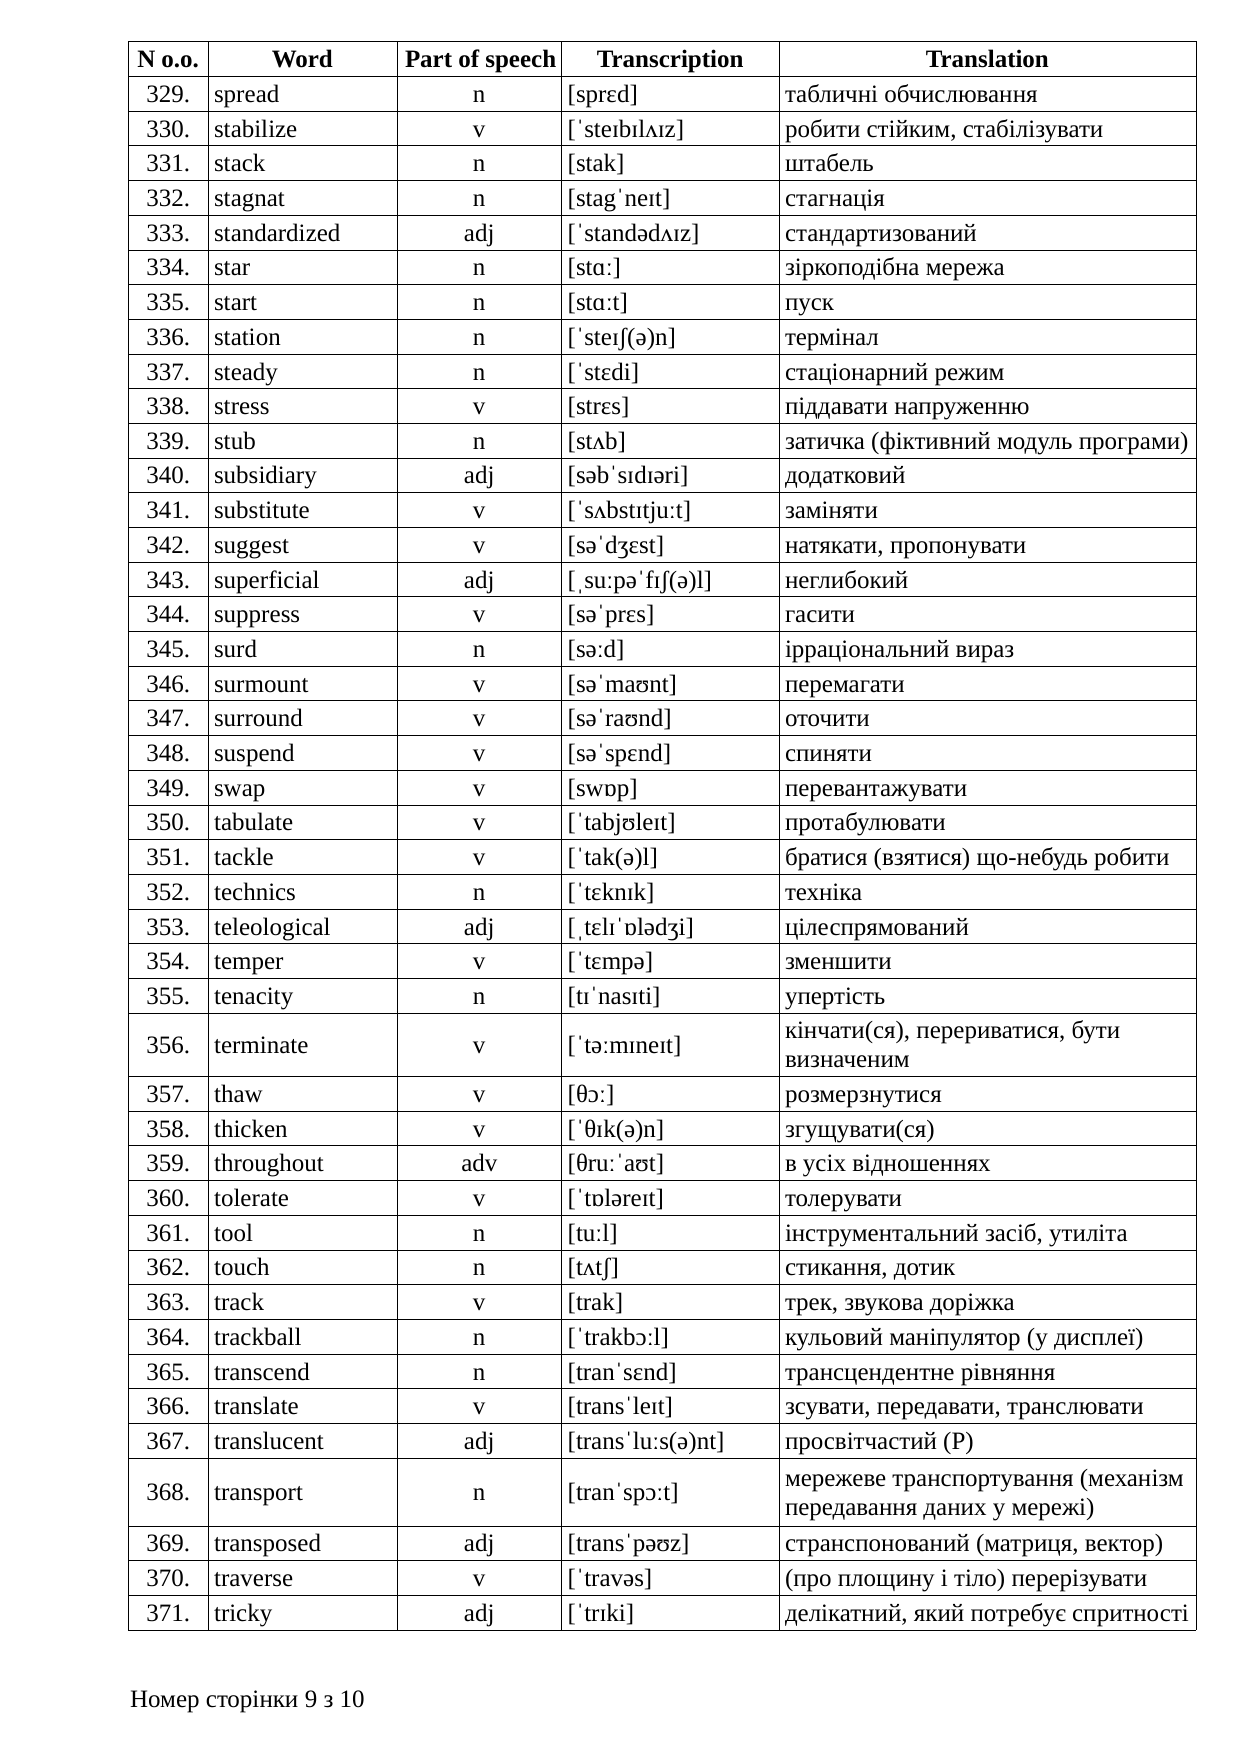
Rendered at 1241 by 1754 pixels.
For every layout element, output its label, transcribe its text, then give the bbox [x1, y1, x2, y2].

table_cell [ˈtɒləreɪt] [562, 1181, 779, 1215]
table_cell trackball [209, 1320, 397, 1353]
table_cell suspend [209, 736, 397, 770]
table_cell [ˈsʌbstɪtjuːt] [562, 493, 779, 527]
table_cell 362. [129, 1251, 208, 1284]
table_cell start [209, 285, 397, 319]
table_cell transposed [209, 1527, 397, 1560]
table_cell 342. [129, 528, 208, 562]
table_cell n [398, 320, 561, 353]
table_cell 345. [129, 632, 208, 666]
table_cell 363. [129, 1285, 208, 1319]
table_cell n [398, 1320, 561, 1353]
table_cell standardized [209, 216, 397, 249]
table_cell ірраціональний вираз [780, 632, 1196, 666]
table_cell adj [398, 1596, 561, 1629]
table_cell 355. [129, 979, 208, 1013]
table_cell [stagˈneɪt] [562, 181, 779, 215]
table_cell штабель [780, 146, 1196, 180]
table_cell трек, звукова доріжка [780, 1285, 1196, 1319]
table_cell [stʌb] [562, 424, 779, 458]
table_cell 352. [129, 875, 208, 908]
table_cell v [398, 701, 561, 735]
table_cell technics [209, 875, 397, 908]
table_cell stagnat [209, 181, 397, 215]
table_cell tricky [209, 1596, 397, 1629]
table_cell station [209, 320, 397, 353]
table_cell пуск [780, 285, 1196, 319]
table_cell термінал [780, 320, 1196, 353]
table_cell v [398, 493, 561, 527]
table_cell 358. [129, 1112, 208, 1145]
table_header Word [209, 42, 397, 76]
table_cell заміняти [780, 493, 1196, 527]
table_cell [ˈtak(ə)l] [562, 840, 779, 874]
table_cell transport [209, 1459, 397, 1526]
table_cell v [398, 1181, 561, 1215]
table_cell traverse [209, 1561, 397, 1595]
table_cell кульовий маніпулятор (у дисплеї) [780, 1320, 1196, 1353]
table_cell трансцендентне рівняння [780, 1355, 1196, 1388]
table_cell 340. [129, 459, 208, 492]
table_cell 339. [129, 424, 208, 458]
table_cell track [209, 1285, 397, 1319]
table_cell 369. [129, 1527, 208, 1560]
table_cell [səˈmaʊnt] [562, 667, 779, 700]
table_cell v [398, 528, 561, 562]
table_cell translate [209, 1389, 397, 1423]
table_cell [ˈθɪk(ə)n] [562, 1112, 779, 1145]
table_cell n [398, 146, 561, 180]
table_cell n [398, 979, 561, 1013]
table_cell stub [209, 424, 397, 458]
table_cell v [398, 1285, 561, 1319]
table_cell 361. [129, 1216, 208, 1249]
table_cell гасити [780, 597, 1196, 631]
table_cell surround [209, 701, 397, 735]
table_cell 348. [129, 736, 208, 770]
table_cell n [398, 632, 561, 666]
table_cell stack [209, 146, 397, 180]
table_cell в усіх відношеннях [780, 1146, 1196, 1180]
table_cell [ˌtɛlɪˈɒlədʒi] [562, 910, 779, 943]
table_cell [tɪˈnasɪti] [562, 979, 779, 1013]
table_cell [θruːˈaʊt] [562, 1146, 779, 1180]
table_cell 365. [129, 1355, 208, 1388]
table_cell делікатний, який потребує спритності [780, 1596, 1196, 1629]
table_cell перемагати [780, 667, 1196, 700]
table_cell transcend [209, 1355, 397, 1388]
table_cell зсувати, передавати, транслювати [780, 1389, 1196, 1423]
table_cell v [398, 944, 561, 978]
table_cell 366. [129, 1389, 208, 1423]
table_cell 333. [129, 216, 208, 249]
table_cell n [398, 1459, 561, 1526]
table_cell [səːd] [562, 632, 779, 666]
table_cell 338. [129, 389, 208, 423]
table_cell 368. [129, 1459, 208, 1526]
table_cell 359. [129, 1146, 208, 1180]
table_cell 331. [129, 146, 208, 180]
table_cell steady [209, 355, 397, 388]
table_cell 347. [129, 701, 208, 735]
table_cell [stɑːt] [562, 285, 779, 319]
table_cell зменшити [780, 944, 1196, 978]
table_cell throughout [209, 1146, 397, 1180]
table_cell [sprɛd] [562, 77, 779, 111]
table_cell surd [209, 632, 397, 666]
table_cell 343. [129, 563, 208, 596]
table_cell табличні обчислювання [780, 77, 1196, 111]
table_cell стаціонарний режим [780, 355, 1196, 388]
table_cell 344. [129, 597, 208, 631]
table_cell 337. [129, 355, 208, 388]
table_cell [tʌtʃ] [562, 1251, 779, 1284]
table_cell v [398, 1112, 561, 1145]
table_cell n [398, 251, 561, 284]
table_cell [strɛs] [562, 389, 779, 423]
table_cell спиняти [780, 736, 1196, 770]
table_cell [tranˈsɛnd] [562, 1355, 779, 1388]
table_cell superficial [209, 563, 397, 596]
table_cell розмерзнутися [780, 1077, 1196, 1111]
table_cell (про площину і тіло) перерізувати [780, 1561, 1196, 1595]
table_cell братися (взятися) що-небудь робити [780, 840, 1196, 874]
table_cell 334. [129, 251, 208, 284]
table_cell інструментальний засіб, утиліта [780, 1216, 1196, 1249]
table_cell n [398, 285, 561, 319]
table_cell n [398, 1216, 561, 1249]
table_cell thicken [209, 1112, 397, 1145]
table_cell v [398, 112, 561, 145]
table_cell странспонований (матриця, вектор) [780, 1527, 1196, 1560]
table_cell [səˈspɛnd] [562, 736, 779, 770]
table_cell додатковий [780, 459, 1196, 492]
table_cell кінчати(ся), перериватися, бути визначеним [780, 1014, 1196, 1076]
table_cell [ˈsteɪbɪlʌɪz] [562, 112, 779, 145]
table_cell піддавати напруженню [780, 389, 1196, 423]
table_cell adj [398, 1527, 561, 1560]
table_cell v [398, 840, 561, 874]
table_cell [ˈsteɪʃ(ə)n] [562, 320, 779, 353]
table_cell suggest [209, 528, 397, 562]
table_cell 350. [129, 806, 208, 839]
table_cell згущувати(ся) [780, 1112, 1196, 1145]
table_cell adj [398, 459, 561, 492]
table_cell 330. [129, 112, 208, 145]
table_cell перевантажувати [780, 771, 1196, 804]
table_cell v [398, 1014, 561, 1076]
table_header Transcription [562, 42, 779, 76]
table_cell стагнація [780, 181, 1196, 215]
table_cell [ˈtəːmɪneɪt] [562, 1014, 779, 1076]
table_cell v [398, 1389, 561, 1423]
table_cell стандартизований [780, 216, 1196, 249]
table_cell мережеве транспортування (механізм передавання даних у мережі) [780, 1459, 1196, 1526]
table_cell [ˈtrɪki] [562, 1596, 779, 1629]
table_cell tabulate [209, 806, 397, 839]
table_cell 336. [129, 320, 208, 353]
table_cell просвітчастий (P) [780, 1424, 1196, 1458]
table_cell 354. [129, 944, 208, 978]
table_cell adj [398, 910, 561, 943]
table_cell неглибокий [780, 563, 1196, 596]
table_cell stabilize [209, 112, 397, 145]
table_cell [səˈdʒɛst] [562, 528, 779, 562]
table_cell translucent [209, 1424, 397, 1458]
table_cell tool [209, 1216, 397, 1249]
table_cell n [398, 424, 561, 458]
table_cell [trak] [562, 1285, 779, 1319]
table_cell 360. [129, 1181, 208, 1215]
table_cell робити стійким, стабілізувати [780, 112, 1196, 145]
table_cell v [398, 667, 561, 700]
table_header Translation [780, 42, 1196, 76]
table_cell n [398, 1251, 561, 1284]
table_cell v [398, 771, 561, 804]
table_cell tackle [209, 840, 397, 874]
table_cell натякати, пропонувати [780, 528, 1196, 562]
table_cell [tranˈspɔːt] [562, 1459, 779, 1526]
table_cell 349. [129, 771, 208, 804]
table_cell tenacity [209, 979, 397, 1013]
table_cell цілеспрямований [780, 910, 1196, 943]
table_cell [transˈluːs(ə)nt] [562, 1424, 779, 1458]
table_cell adj [398, 216, 561, 249]
table_cell adj [398, 1424, 561, 1458]
table_cell subsidiary [209, 459, 397, 492]
table_cell v [398, 736, 561, 770]
table_cell [ˈtabjʊleɪt] [562, 806, 779, 839]
table_cell swap [209, 771, 397, 804]
table_cell [ˈtrakbɔːl] [562, 1320, 779, 1353]
table_cell оточити [780, 701, 1196, 735]
table_cell [səˈraʊnd] [562, 701, 779, 735]
table_cell tolerate [209, 1181, 397, 1215]
table_cell 351. [129, 840, 208, 874]
table_cell terminate [209, 1014, 397, 1076]
table_cell [ˌsuːpəˈfɪʃ(ə)l] [562, 563, 779, 596]
table_cell v [398, 1077, 561, 1111]
table_cell suppress [209, 597, 397, 631]
table_cell [səˈprɛs] [562, 597, 779, 631]
table_cell 370. [129, 1561, 208, 1595]
table_cell 356. [129, 1014, 208, 1076]
table_cell thaw [209, 1077, 397, 1111]
table_cell [ˈstɛdi] [562, 355, 779, 388]
table_cell 353. [129, 910, 208, 943]
table_cell stress [209, 389, 397, 423]
table_cell зіркоподібна мережа [780, 251, 1196, 284]
table_cell протабулювати [780, 806, 1196, 839]
table_cell temper [209, 944, 397, 978]
table_cell 346. [129, 667, 208, 700]
table_cell 367. [129, 1424, 208, 1458]
table_cell n [398, 77, 561, 111]
table_cell substitute [209, 493, 397, 527]
table_cell [transˈpəʊz] [562, 1527, 779, 1560]
table_cell teleological [209, 910, 397, 943]
table_cell v [398, 1561, 561, 1595]
table_cell [ˈtravəs] [562, 1561, 779, 1595]
table_cell star [209, 251, 397, 284]
table_cell 341. [129, 493, 208, 527]
table_cell 371. [129, 1596, 208, 1629]
table_header Part of speech [398, 42, 561, 76]
table_cell touch [209, 1251, 397, 1284]
table_cell adj [398, 563, 561, 596]
table_cell [ˈtɛmpə] [562, 944, 779, 978]
table_cell surmount [209, 667, 397, 700]
table_cell [tuːl] [562, 1216, 779, 1249]
table_cell [ˈstandədʌɪz] [562, 216, 779, 249]
table_cell n [398, 355, 561, 388]
table_cell 357. [129, 1077, 208, 1111]
table_cell n [398, 875, 561, 908]
table_cell стикання, дотик [780, 1251, 1196, 1284]
table_cell толерувати [780, 1181, 1196, 1215]
table_cell v [398, 806, 561, 839]
table_cell упертість [780, 979, 1196, 1013]
table_cell [swɒp] [562, 771, 779, 804]
table_cell техніка [780, 875, 1196, 908]
table_cell [stɑː] [562, 251, 779, 284]
table_cell [stak] [562, 146, 779, 180]
table_cell 332. [129, 181, 208, 215]
table_cell 335. [129, 285, 208, 319]
table_cell v [398, 389, 561, 423]
table_cell затичка (фіктивний модуль програми) [780, 424, 1196, 458]
table_cell [səbˈsɪdɪəri] [562, 459, 779, 492]
table_cell [θɔː] [562, 1077, 779, 1111]
table_cell [transˈleɪt] [562, 1389, 779, 1423]
table_header N o.o. [129, 42, 208, 76]
table_cell 364. [129, 1320, 208, 1353]
table_cell n [398, 1355, 561, 1388]
table_cell [ˈtɛknɪk] [562, 875, 779, 908]
table_cell v [398, 597, 561, 631]
table_cell n [398, 181, 561, 215]
table_cell adv [398, 1146, 561, 1180]
table_cell spread [209, 77, 397, 111]
table_cell 329. [129, 77, 208, 111]
